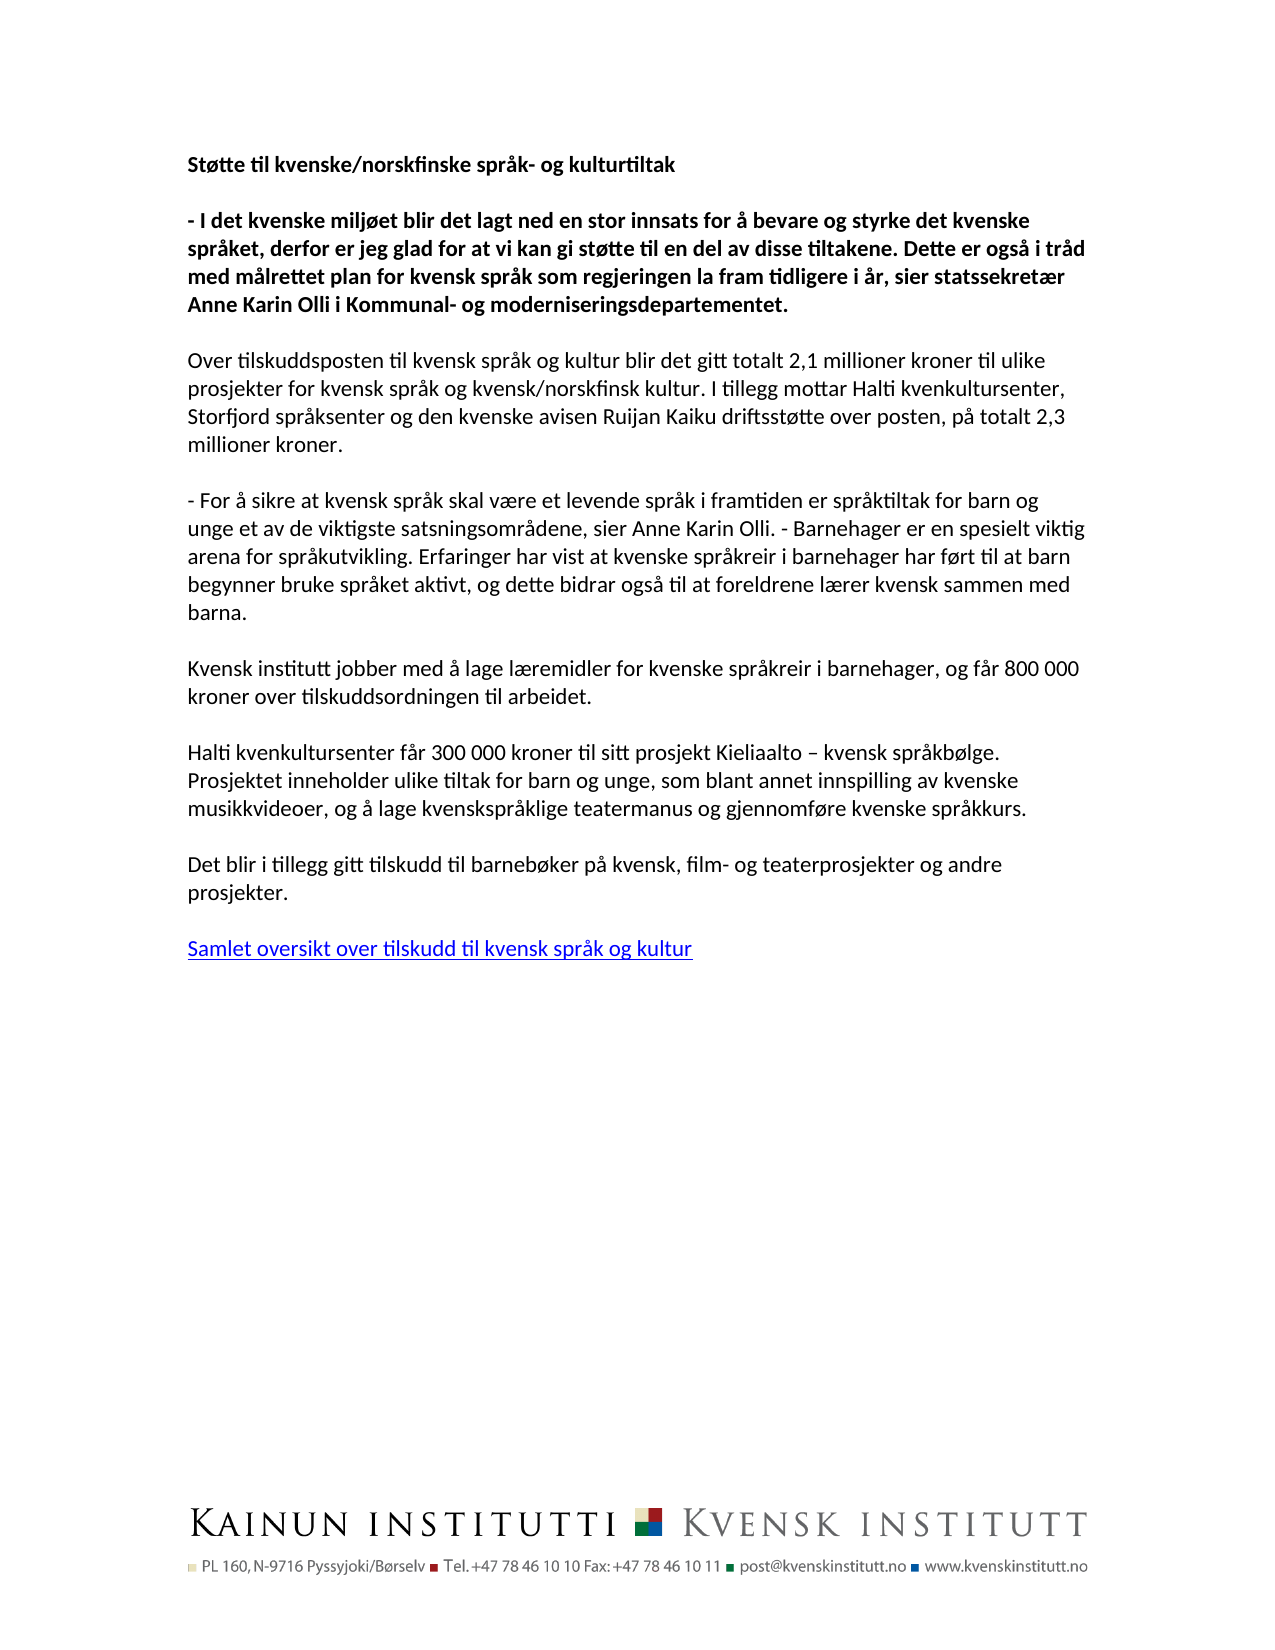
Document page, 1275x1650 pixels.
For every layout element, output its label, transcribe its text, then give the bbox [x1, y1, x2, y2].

picture [187, 1508, 1088, 1577]
text Kvensk institutt jobber med å lage læremidler for kvenske språkreir i barnehager, og får 800 000 kroner over tilskuddsordningen til arbeidet. [187, 654, 1087, 710]
text - For å sikre at kvensk språk skal være et levende språk i framtiden er språktiltak for barn og unge et av de viktigste satsningsområdene, sier Anne Karin Olli. - Barnehager er en spesielt viktig arena for språkutvikling. Erfaringer har vist at kvenske språkreir i barnehager har ført til at barn begynner bruke språket aktivt, og dette bidrar også til at foreldrene lærer kvensk sammen med barna. [187, 486, 1087, 626]
text Støtte til kvenske/norskfinske språk- og kulturtiltak [187, 150, 1087, 178]
text Det blir i tillegg gitt tilskudd til barnebøker på kvensk, film- og teaterprosjekter og andre prosjekter. [187, 851, 1087, 907]
text - I det kvenske miljøet blir det lagt ned en stor innsats for å bevare og styrke det kvenske språket, derfor er jeg glad for at vi kan gi støtte til en del av disse tiltakene. Dette er også i tråd med målrettet plan for kvensk språk som regjeringen la fram tidligere i år, sier statssekretær Anne Karin Olli i Kommunal- og moderniseringsdepartementet. [187, 206, 1087, 318]
text Halti kvenkultursenter får 300 000 kroner til sitt prosjekt Kieliaalto – kvensk språkbølge. Prosjektet inneholder ulike tiltak for barn og unge, som blant annet innspilling av kvenske musikkvideoer, og å lage kvenskspråklige teatermanus og gjennomføre kvenske språkkurs. [187, 738, 1087, 822]
text Over tilskuddsposten til kvensk språk og kultur blir det gitt totalt 2,1 millioner kroner til ulike prosjekter for kvensk språk og kvensk/norskfinsk kultur. I tillegg mottar Halti kvenkultursenter, Storfjord språksenter og den kvenske avisen Ruijan Kaiku driftsstøtte over posten, på totalt 2,3 millioner kroner. [187, 346, 1087, 458]
text Samlet oversikt over tilskudd til kvensk språk og kultur [187, 934, 1087, 963]
